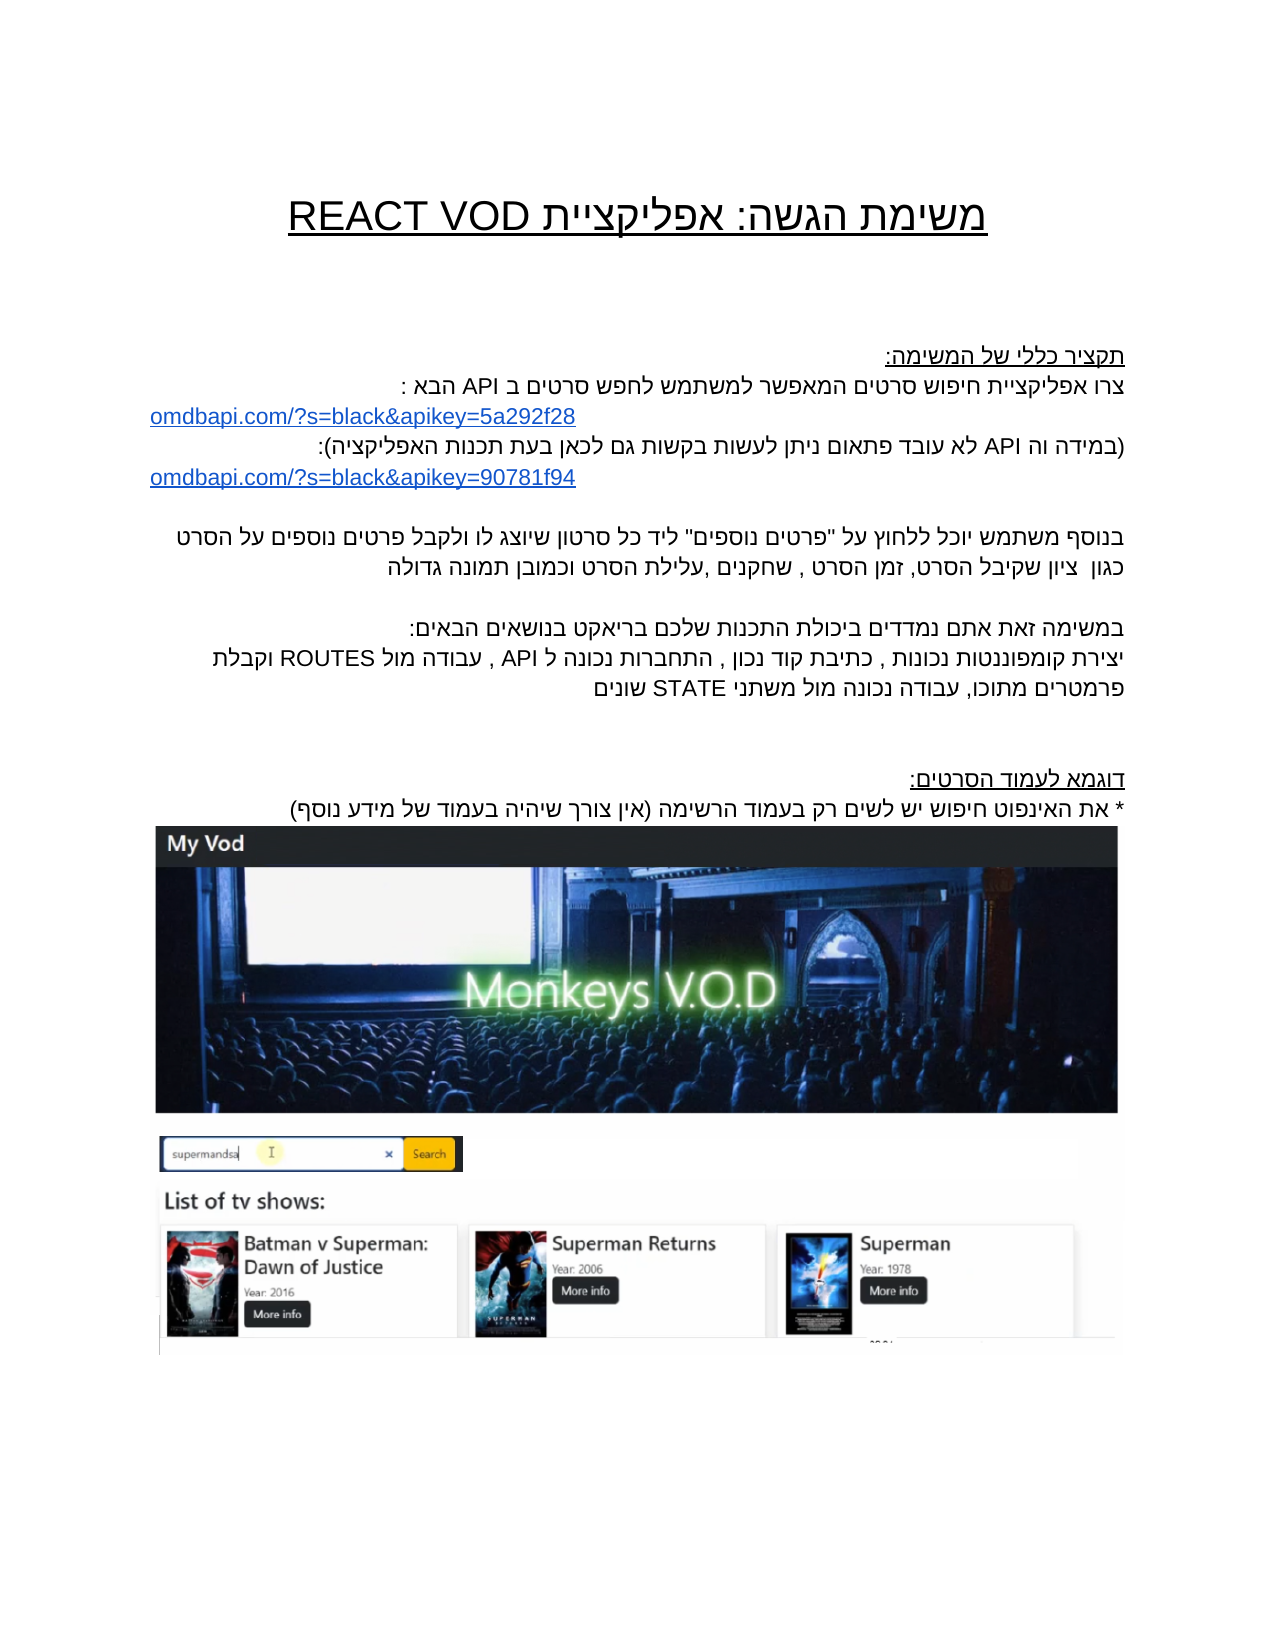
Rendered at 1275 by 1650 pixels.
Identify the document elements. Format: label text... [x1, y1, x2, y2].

text omdbapi.com/?s=black&apikey=5a292f28 [150, 403, 1125, 429]
text צרו אפליקציית חיפוש סרטים המאפשר למשתמש לחפש סרטים ב API הבא : [150, 373, 1125, 399]
text יצירת קומפוננטות נכונות , כתיבת קוד נכון , התחברות נכונה ל API , עבודה מול ROUTES וקבלת פרמטרים מתוכו, עבודה נכונה מול משתני STATE שונים [150, 645, 1125, 701]
text * את האינפוט חיפוש יש לשים רק בעמוד הרשימה (אין צורך שיהיה בעמוד של מידע נוסף) [150, 796, 1125, 822]
subtitle משימת הגשה: אפליקציית REACT VOD [150, 192, 1125, 239]
picture [150, 826, 1125, 1360]
text במשימה זאת אתם נמדדים ביכולת התכנות שלכם בריאקט בנושאים הבאים: [150, 614, 1125, 641]
text תקציר כללי של המשימה: [150, 343, 1125, 369]
text בנוסף משתמש יוכל ללחוץ על "פרטים נוספים" ליד כל סרטון שיוצג לו ולקבל פרטים נוספים על הסרט כגון ציון שקיבל הסרט, זמן הסרט , שחקנים ,עלילת הסרט וכמובן תמונה גדולה [150, 524, 1125, 581]
text omdbapi.com/?s=black&apikey=90781f94 [150, 463, 1125, 490]
text דוגמא לעמוד הסרטים: [150, 766, 1125, 792]
text (במידה וה API לא עובד פתאום ניתן לעשות בקשות גם לכאן בעת תכנות האפליקציה): [150, 433, 1125, 460]
